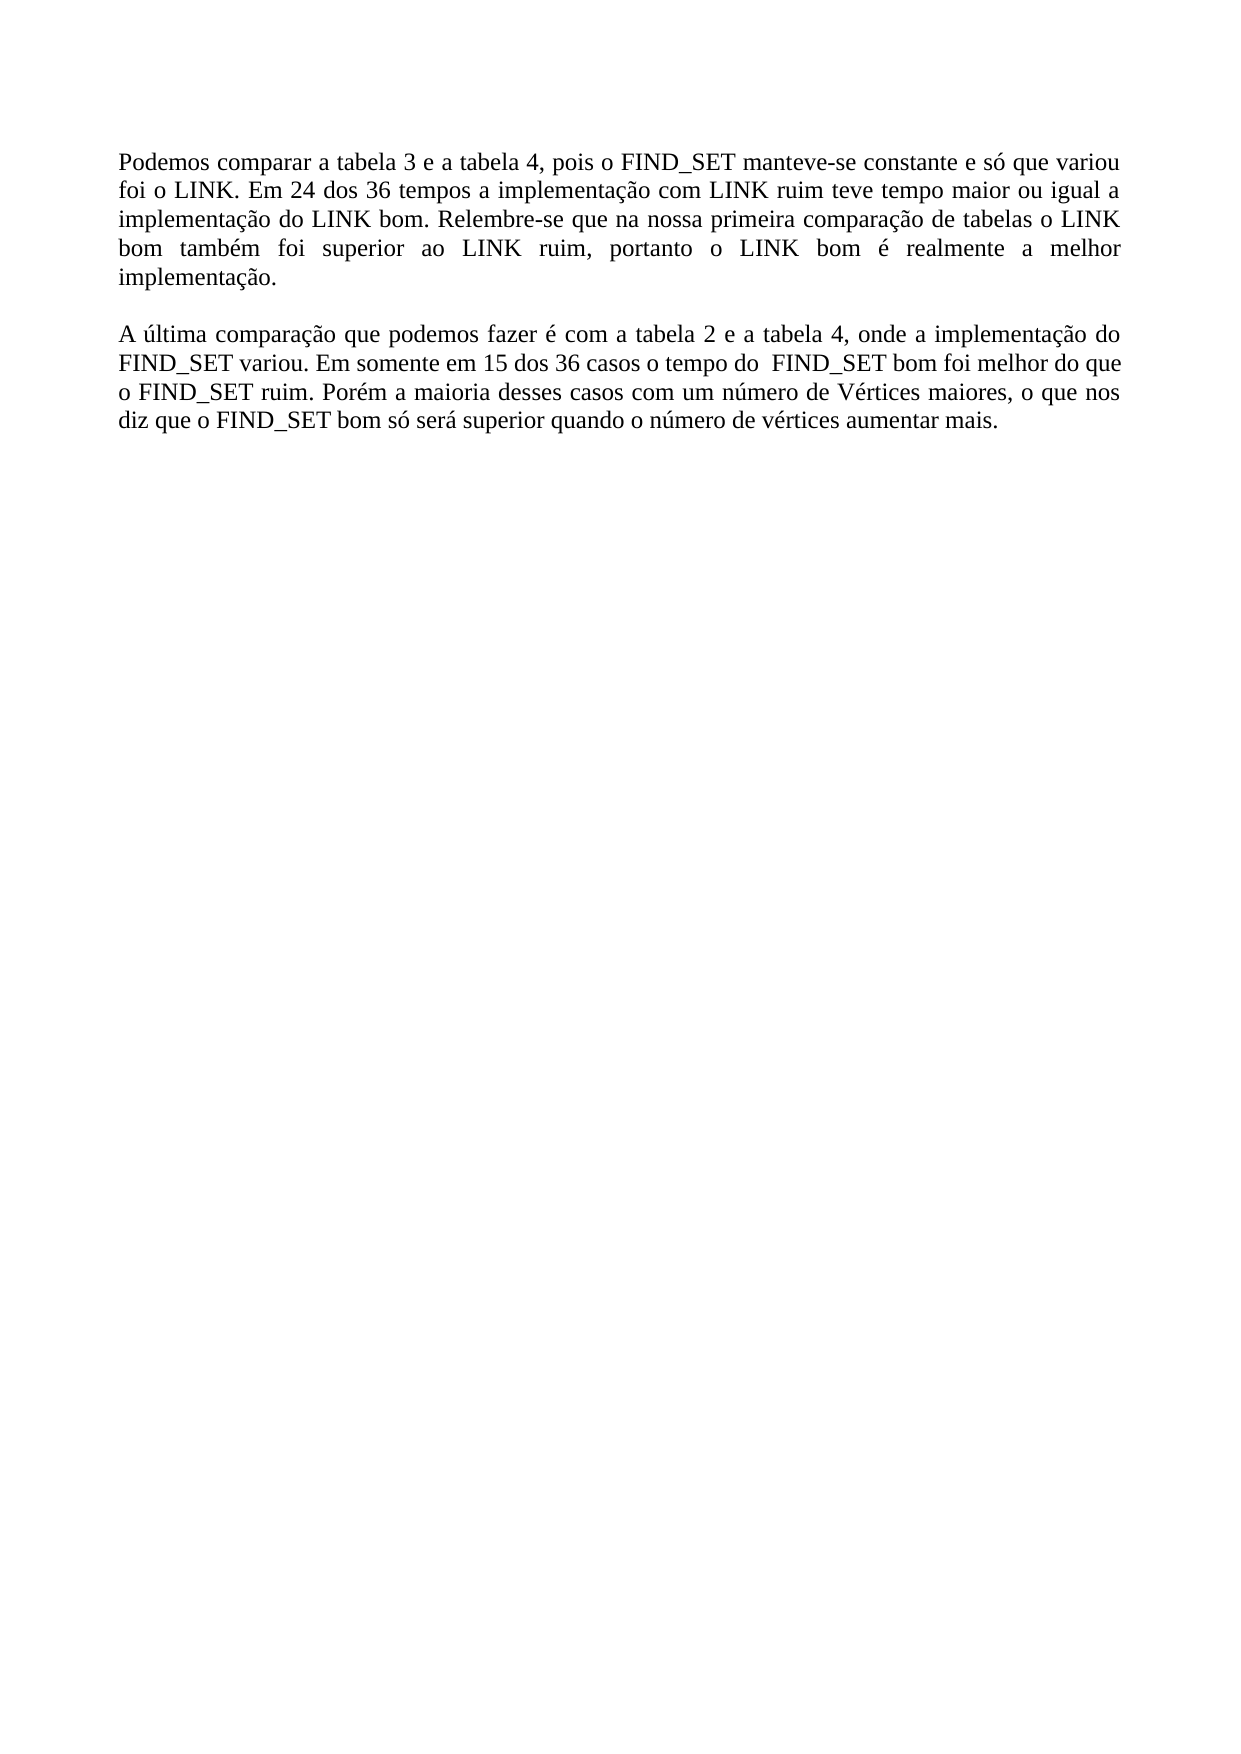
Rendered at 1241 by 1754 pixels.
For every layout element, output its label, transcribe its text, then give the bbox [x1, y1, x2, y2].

text A última comparação que podemos fazer é com a tabela 2 e a tabela 4, onde a implementação do FIND_SET variou. Em somente em 15 dos 36 casos o tempo do FIND_SET bom foi melhor do que o FIND_SET ruim. Porém a maioria desses casos com um número de Vértices maiores, o que nos diz que o FIND_SET bom só será superior quando o número de vértices aumentar mais. [118, 319, 1122, 434]
text Podemos comparar a tabela 3 e a tabela 4, pois o FIND_SET manteve-se constante e só que variou foi o LINK. Em 24 dos 36 tempos a implementação com LINK ruim teve tempo maior ou igual a implementação do LINK bom. Relembre-se que na nossa primeira comparação de tabelas o LINK bom também foi superior ao LINK ruim, portanto o LINK bom é realmente a melhor implementação. [118, 147, 1122, 291]
